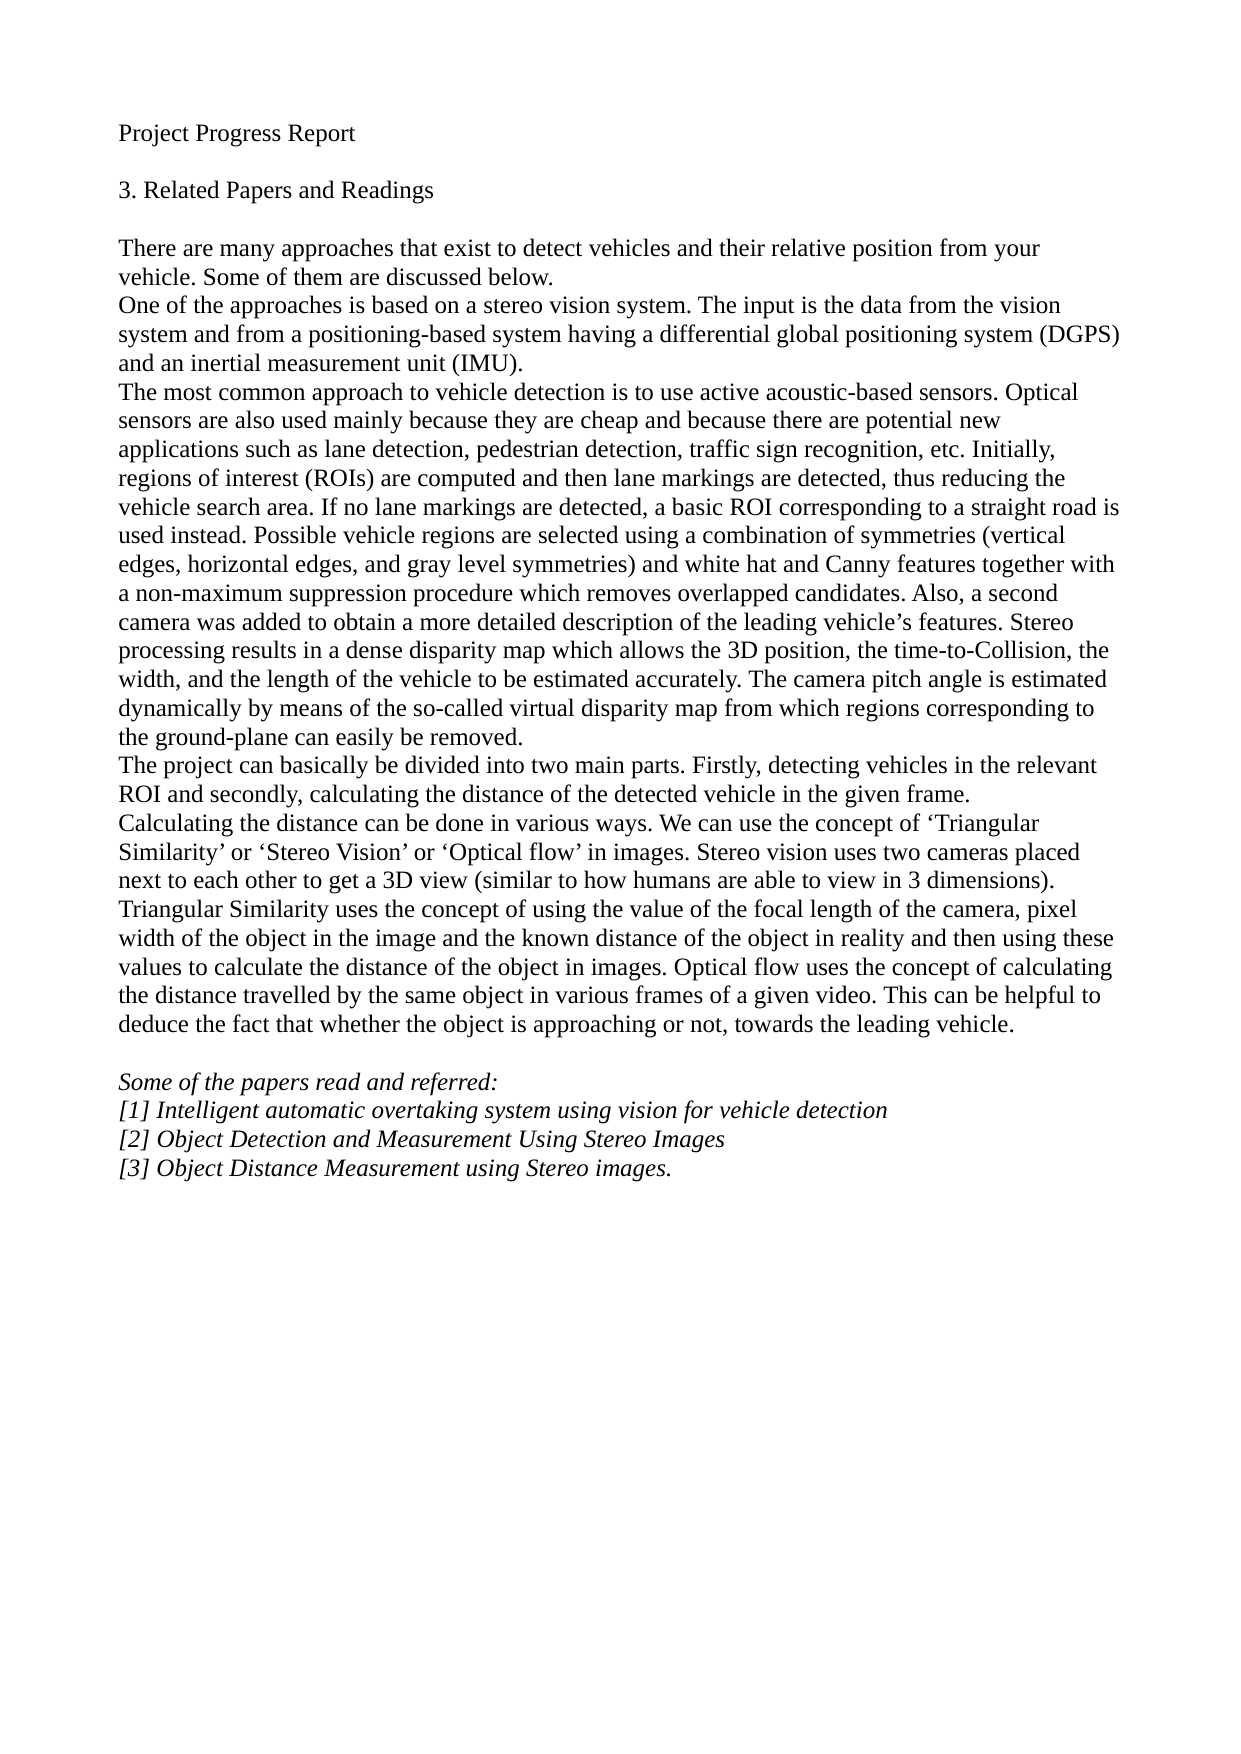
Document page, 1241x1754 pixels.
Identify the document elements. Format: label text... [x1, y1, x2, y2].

text Some of the papers read and referred: [118, 1067, 1122, 1096]
text Calculating the distance can be done in various ways. We can use the concept of ‘Triangular Similarity’ or ‘Stereo Vision’ or ‘Optical flow’ in images. Stereo vision uses two cameras placed next to each other to get a 3D view (similar to how humans are able to view in 3 dimensions). Triangular Similarity uses the concept of using the value of the focal length of the camera, pixel width of the object in the image and the known distance of the object in reality and then using these values to calculate the distance of the object in images. Optical flow uses the concept of calculating the distance travelled by the same object in various frames of a given video. This can be helpful to deduce the fact that whether the object is approaching or not, towards the leading vehicle. [118, 808, 1122, 1038]
text There are many approaches that exist to detect vehicles and their relative position from your vehicle. Some of them are discussed below. [118, 233, 1122, 291]
text One of the approaches is based on a stereo vision system. The input is the data from the vision system and from a positioning-based system having a differential global positioning system (DGPS) and an inertial measurement unit (IMU). [118, 291, 1122, 377]
text [3] Object Distance Measurement using Stereo images. [118, 1153, 1122, 1182]
text [2] Object Detection and Measurement Using Stereo Images [118, 1124, 1122, 1153]
text The project can basically be divided into two main parts. Firstly, detecting vehicles in the relevant ROI and secondly, calculating the distance of the detected vehicle in the given frame. [118, 751, 1122, 808]
text Project Progress Report [118, 118, 1122, 147]
text The most common approach to vehicle detection is to use active acoustic-based sensors. Optical sensors are also used mainly because they are cheap and because there are potential new applications such as lane detection, pedestrian detection, traffic sign recognition, etc. Initially, regions of interest (ROIs) are computed and then lane markings are detected, thus reducing the vehicle search area. If no lane markings are detected, a basic ROI corresponding to a straight road is used instead. Possible vehicle regions are selected using a combination of symmetries (vertical edges, horizontal edges, and gray level symmetries) and white hat and Canny features together with a non-maximum suppression procedure which removes overlapped candidates. Also, a second camera was added to obtain a more detailed description of the leading vehicle’s features. Stereo processing results in a dense disparity map which allows the 3D position, the time-to-Collision, the width, and the length of the vehicle to be estimated accurately. The camera pitch angle is estimated dynamically by means of the so-called virtual disparity map from which regions corresponding to the ground-plane can easily be removed. [118, 377, 1122, 751]
text 3. Related Papers and Readings [118, 176, 1122, 204]
text [1] Intelligent automatic overtaking system using vision for vehicle detection [118, 1096, 1122, 1124]
